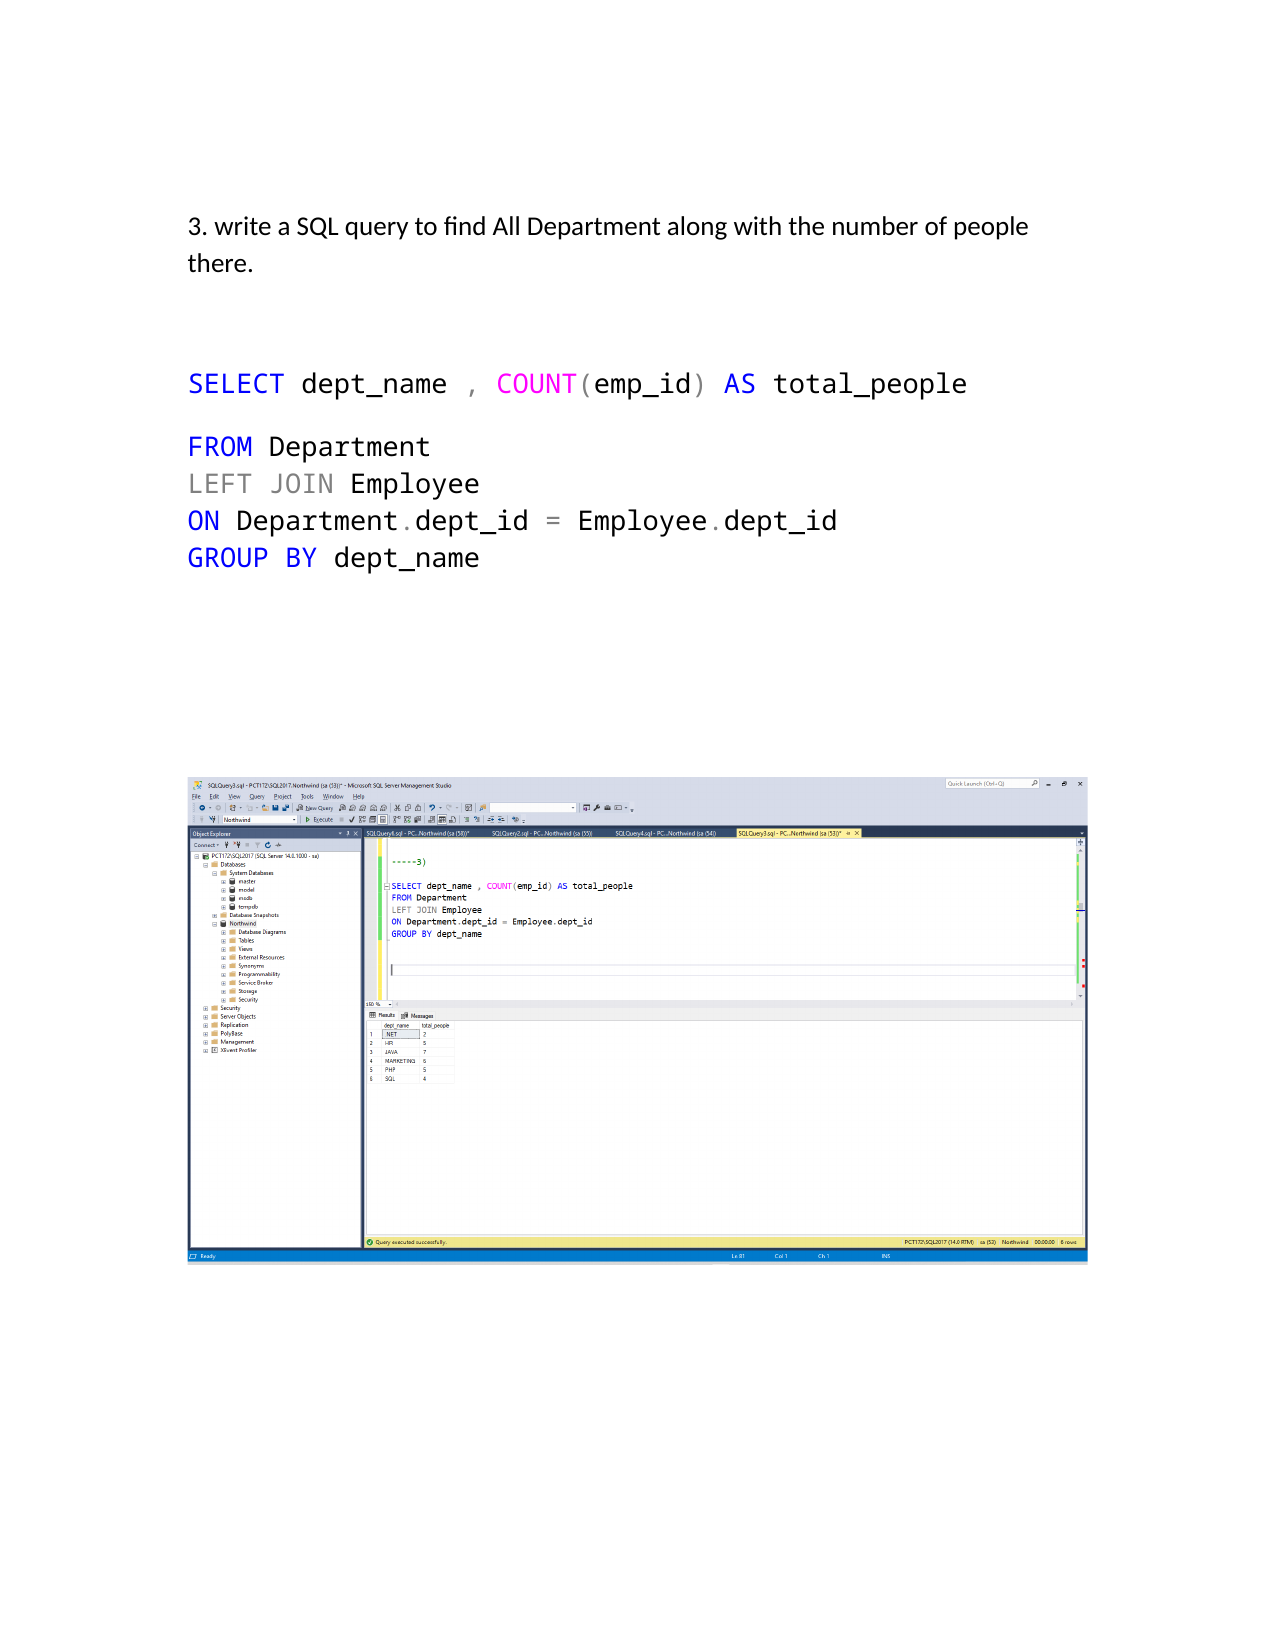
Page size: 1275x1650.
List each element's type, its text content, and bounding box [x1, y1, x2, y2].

text 3. write a SQL query to find All Department along with the number of people there. [187, 209, 1087, 280]
text FROM Department [187, 427, 1087, 464]
text SELECT dept_name , COUNT(emp_id) AS total_people [187, 364, 1087, 401]
picture [187, 777, 1088, 1265]
text GROUP BY dept_name [187, 538, 1087, 575]
text LEFT JOIN Employee [187, 464, 1087, 501]
text ON Department.dept_id = Employee.dept_id [187, 501, 1087, 538]
